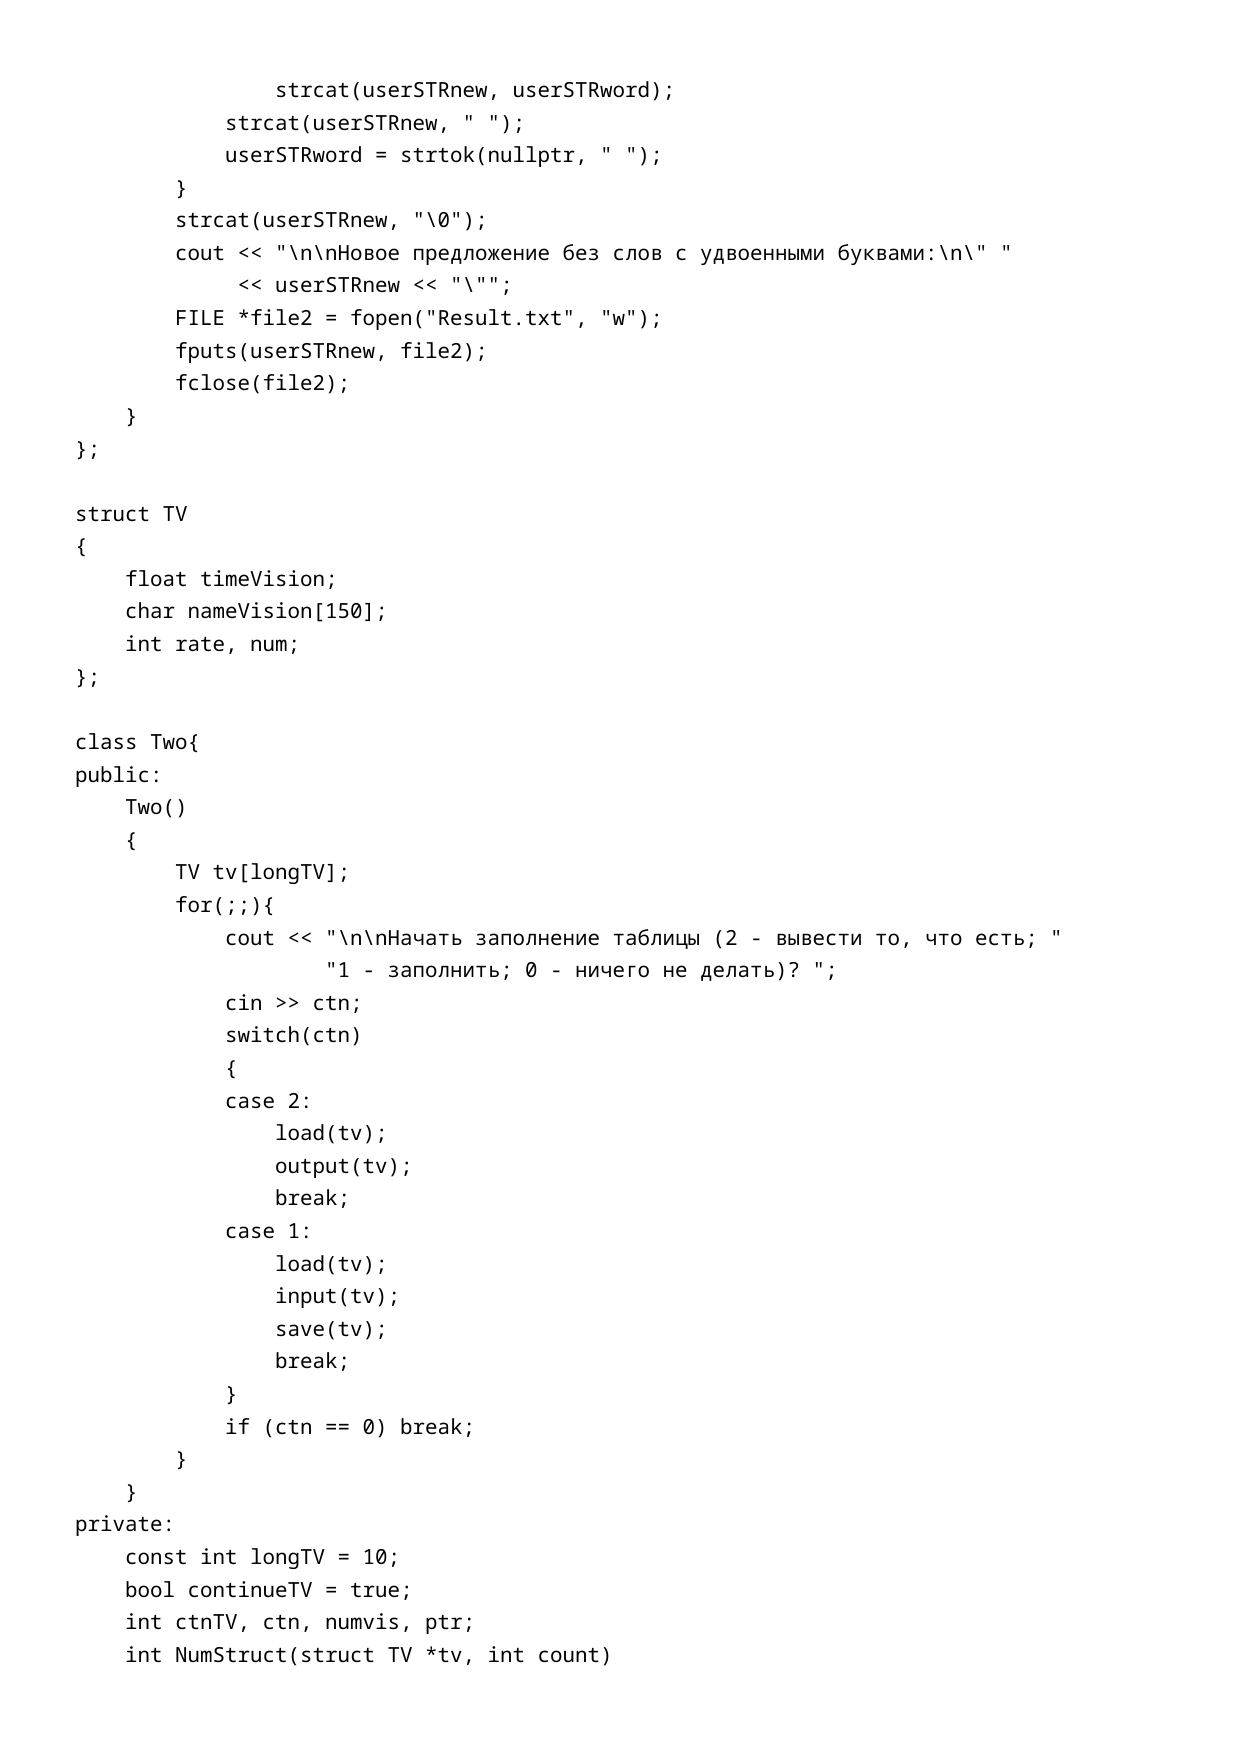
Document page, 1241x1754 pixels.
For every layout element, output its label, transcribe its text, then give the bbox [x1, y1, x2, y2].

text strcat(userSTRnew, userSTRword); strcat(userSTRnew, " "); userSTRword = strtok(nullptr, " "); } strcat(userSTRnew, "\0"); cout << "\n\nНовое предложение без слов с удвоенными буквами:\n\" " << userSTRnew << "\""; FILE *file2 = fopen("Result.txt", "w"); fputs(userSTRnew, file2); fclose(file2); } }; struct TV { float timeVision; char nameVision[150]; int rate, num; }; class Two{ public: Two() { TV tv[longTV]; for(;;){ cout << "\n\nНачать заполнение таблицы (2 - вывести то, что есть; " "1 - заполнить; 0 - ничего не делать)? "; cin >> ctn; switch(ctn) { case 2: load(tv); output(tv); break; case 1: load(tv); input(tv); save(tv); break; } if (ctn == 0) break; } } private: const int longTV = 10; bool continueTV = true; int ctnTV, ctn, numvis, ptr; int NumStruct(struct TV *tv, int count) [75, 75, 1165, 1668]
